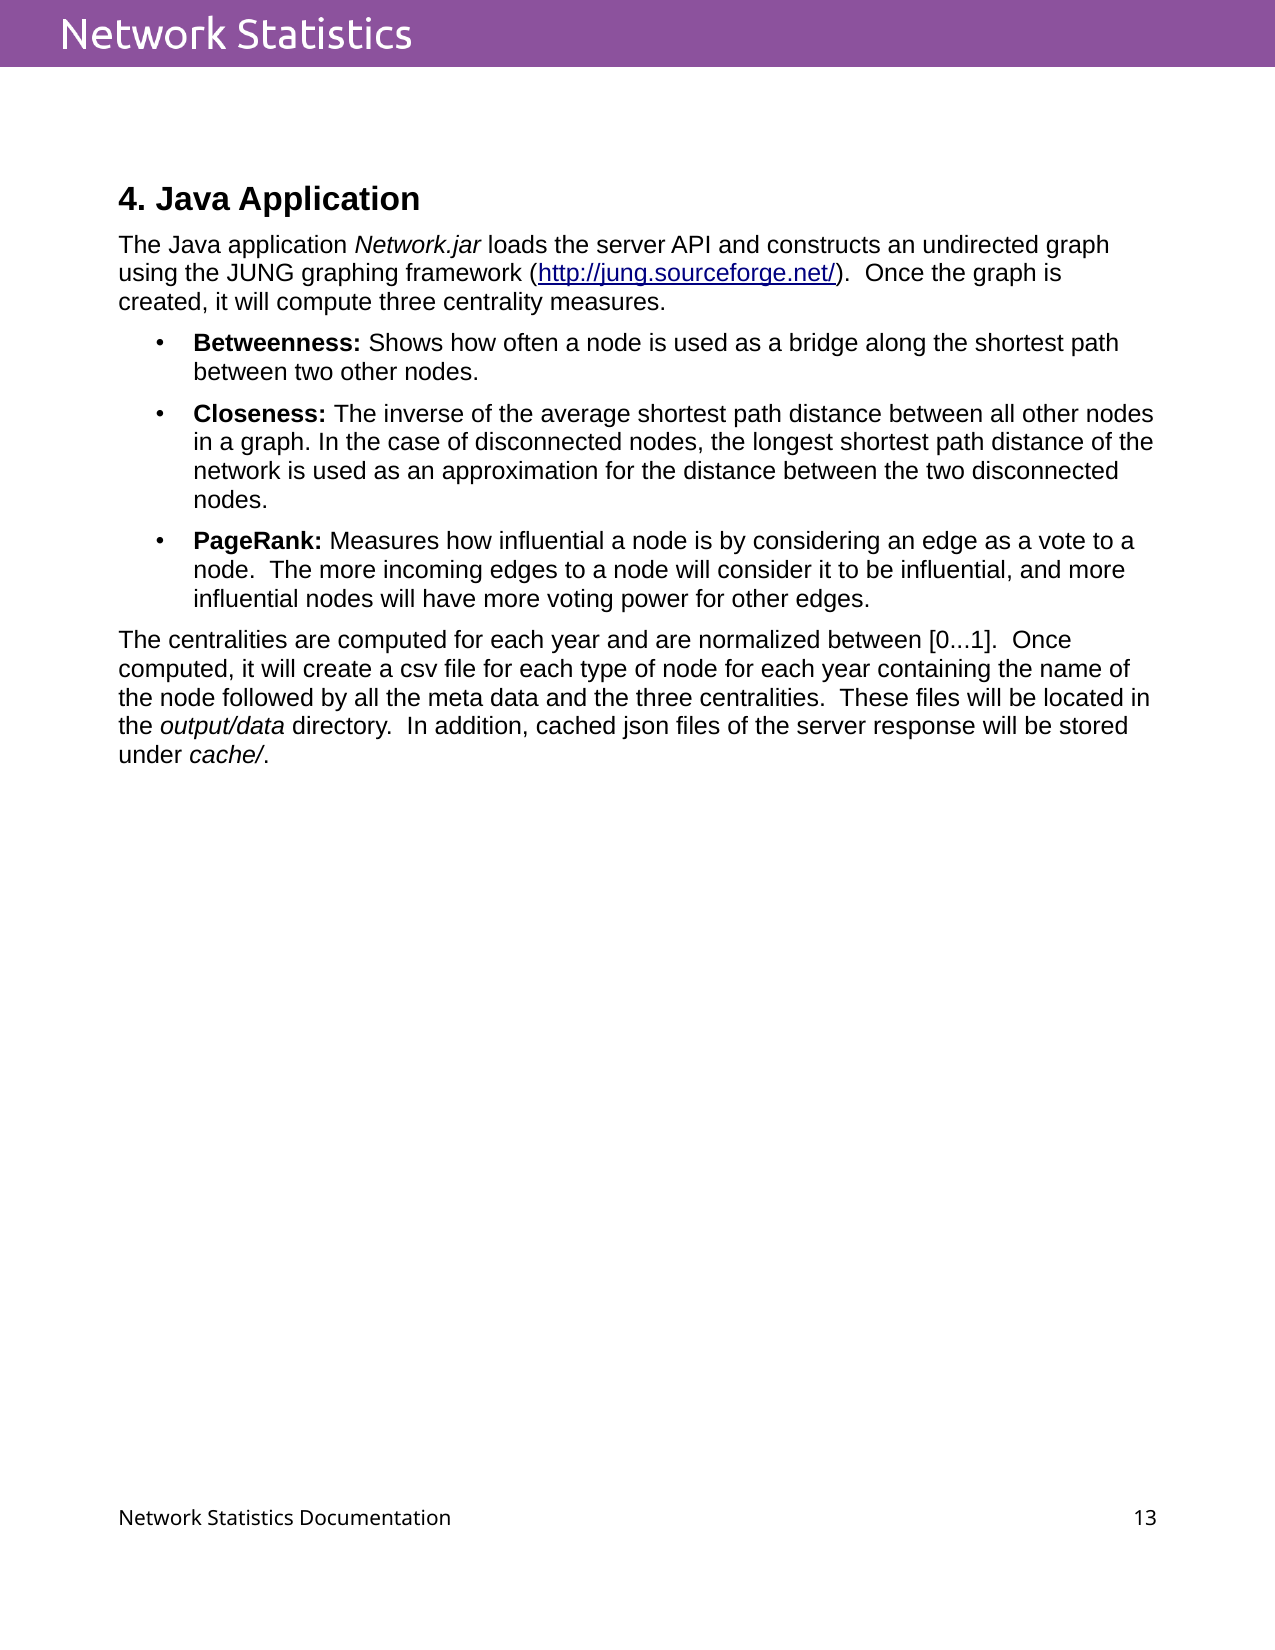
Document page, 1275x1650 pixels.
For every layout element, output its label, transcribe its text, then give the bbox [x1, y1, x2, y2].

list PageRank: Measures how influential a node is by considering an edge as a vote to a node. The more incoming edges to a node will consider it to be influential, and more influential nodes will have more voting power for other edges. [156, 526, 1157, 612]
text The Java application Network.jar loads the server API and constructs an undirected graph using the JUNG graphing framework (http://jung.sourceforge.net/). Once the graph is created, it will compute three centrality measures. [118, 230, 1157, 316]
subtitle 4. Java Application [118, 178, 1157, 217]
picture [0, 0, 1275, 67]
text The centralities are computed for each year and are normalized between [0...1]. Once computed, it will create a csv file for each type of node for each year containing the name of the node followed by all the meta data and the three centralities. These files will be located in the output/data directory. In addition, cached json files of the server response will be stored under cache/. [118, 625, 1157, 769]
list Betweenness: Shows how often a node is used as a bridge along the shortest path between two other nodes. [156, 328, 1157, 386]
list Closeness: The inverse of the average shortest path distance between all other nodes in a graph. In the case of disconnected nodes, the longest shortest path distance of the network is used as an approximation for the distance between the two disconnected nodes. [156, 398, 1157, 514]
